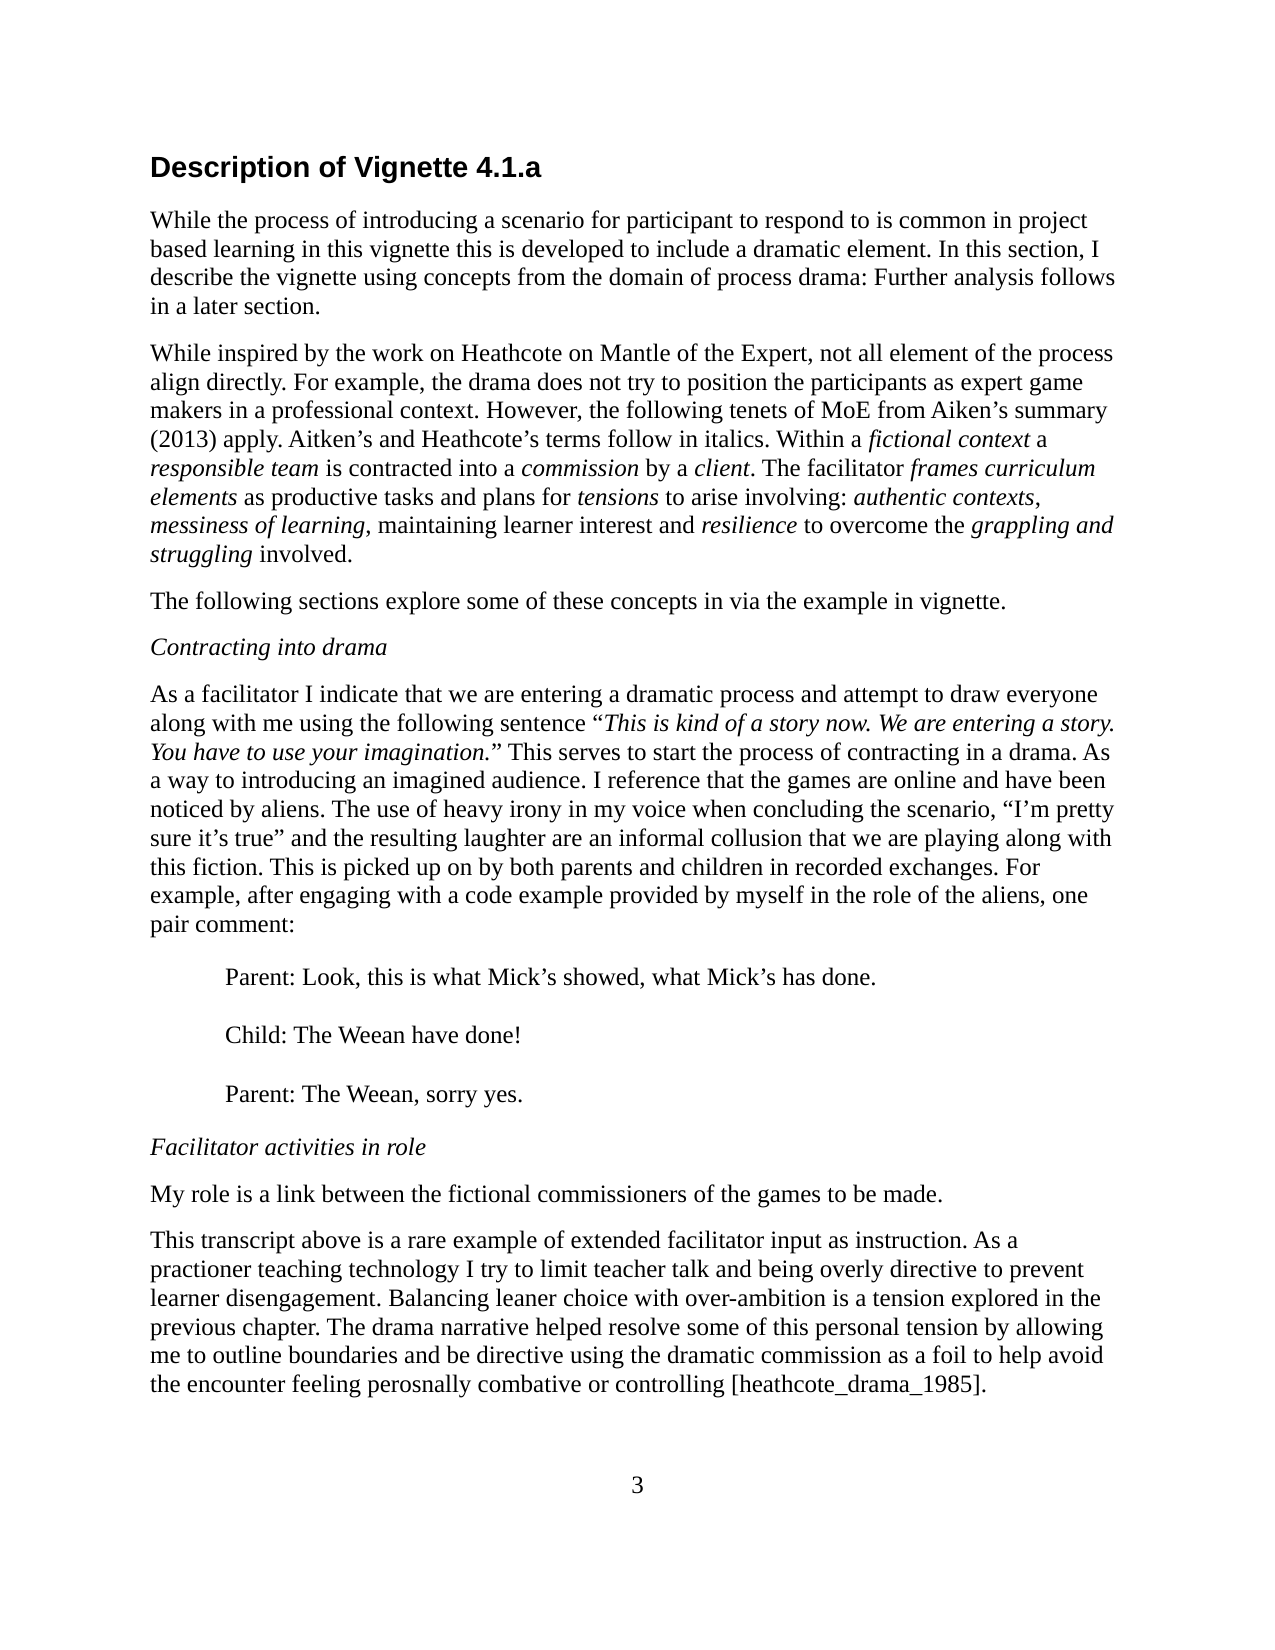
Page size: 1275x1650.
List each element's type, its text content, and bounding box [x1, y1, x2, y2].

text Parent: The Weean, sorry yes. [225, 1079, 1125, 1108]
text While inspired by the work on Heathcote on Mantle of the Expert, not all element of the process align directly. For example, the drama does not try to position the participants as expert game makers in a professional context. However, the following tenets of MoE from Aiken’s summary (2013) apply. Aitken’s and Heathcote’s terms follow in italics. Within a fictional context a responsible team is contracted into a commission by a client. The facilitator frames curriculum elements as productive tasks and plans for tensions to arise involving: authentic contexts, messiness of learning, maintaining learner interest and resilience to overcome the grappling and struggling involved. [150, 338, 1125, 568]
text Facilitator activities in role [150, 1132, 1125, 1161]
text The following sections explore some of these concepts in via the example in vignette. [150, 586, 1125, 614]
text This transcript above is a rare example of extended facilitator input as instruction. As a practioner teaching technology I try to limit teacher talk and being overly directive to prevent learner disengagement. Balancing leaner choice with over-ambition is a tension explored in the previous chapter. The drama narrative helped resolve some of this personal tension by allowing me to outline boundaries and be directive using the dramatic commission as a foil to help avoid the encounter feeling perosnally combative or controlling [heathcote_drama_1985]. [150, 1225, 1125, 1398]
text My role is a link between the fictional commissioners of the games to be made. [150, 1179, 1125, 1207]
text While the process of introducing a scenario for participant to respond to is common in project based learning in this vignette this is developed to include a dramatic element. In this section, I describe the vignette using concepts from the domain of process drama: Further analysis follows in a later section. [150, 205, 1125, 320]
text Contracting into drama [150, 632, 1125, 661]
text Parent: Look, this is what Mick’s showed, what Mick’s has done. [225, 962, 1125, 991]
text Child: The Weean have done! [225, 1021, 1125, 1049]
text As a facilitator I indicate that we are entering a dramatic process and attempt to draw everyone along with me using the following sentence “This is kind of a story now. We are entering a story. You have to use your imagination.” This serves to start the process of contracting in a drama. As a way to introducing an imagined audience. I reference that the games are online and have been noticed by aliens. The use of heavy irony in my voice when concluding the scenario, “I’m pretty sure it’s true” and the resulting laughter are an informal collusion that we are playing along with this fiction. This is picked up on by both parents and children in recorded exchanges. For example, after engaging with a code example provided by myself in the role of the aliens, one pair comment: [150, 679, 1125, 938]
subtitle Description of Vignette 4.1.a [150, 150, 1125, 183]
